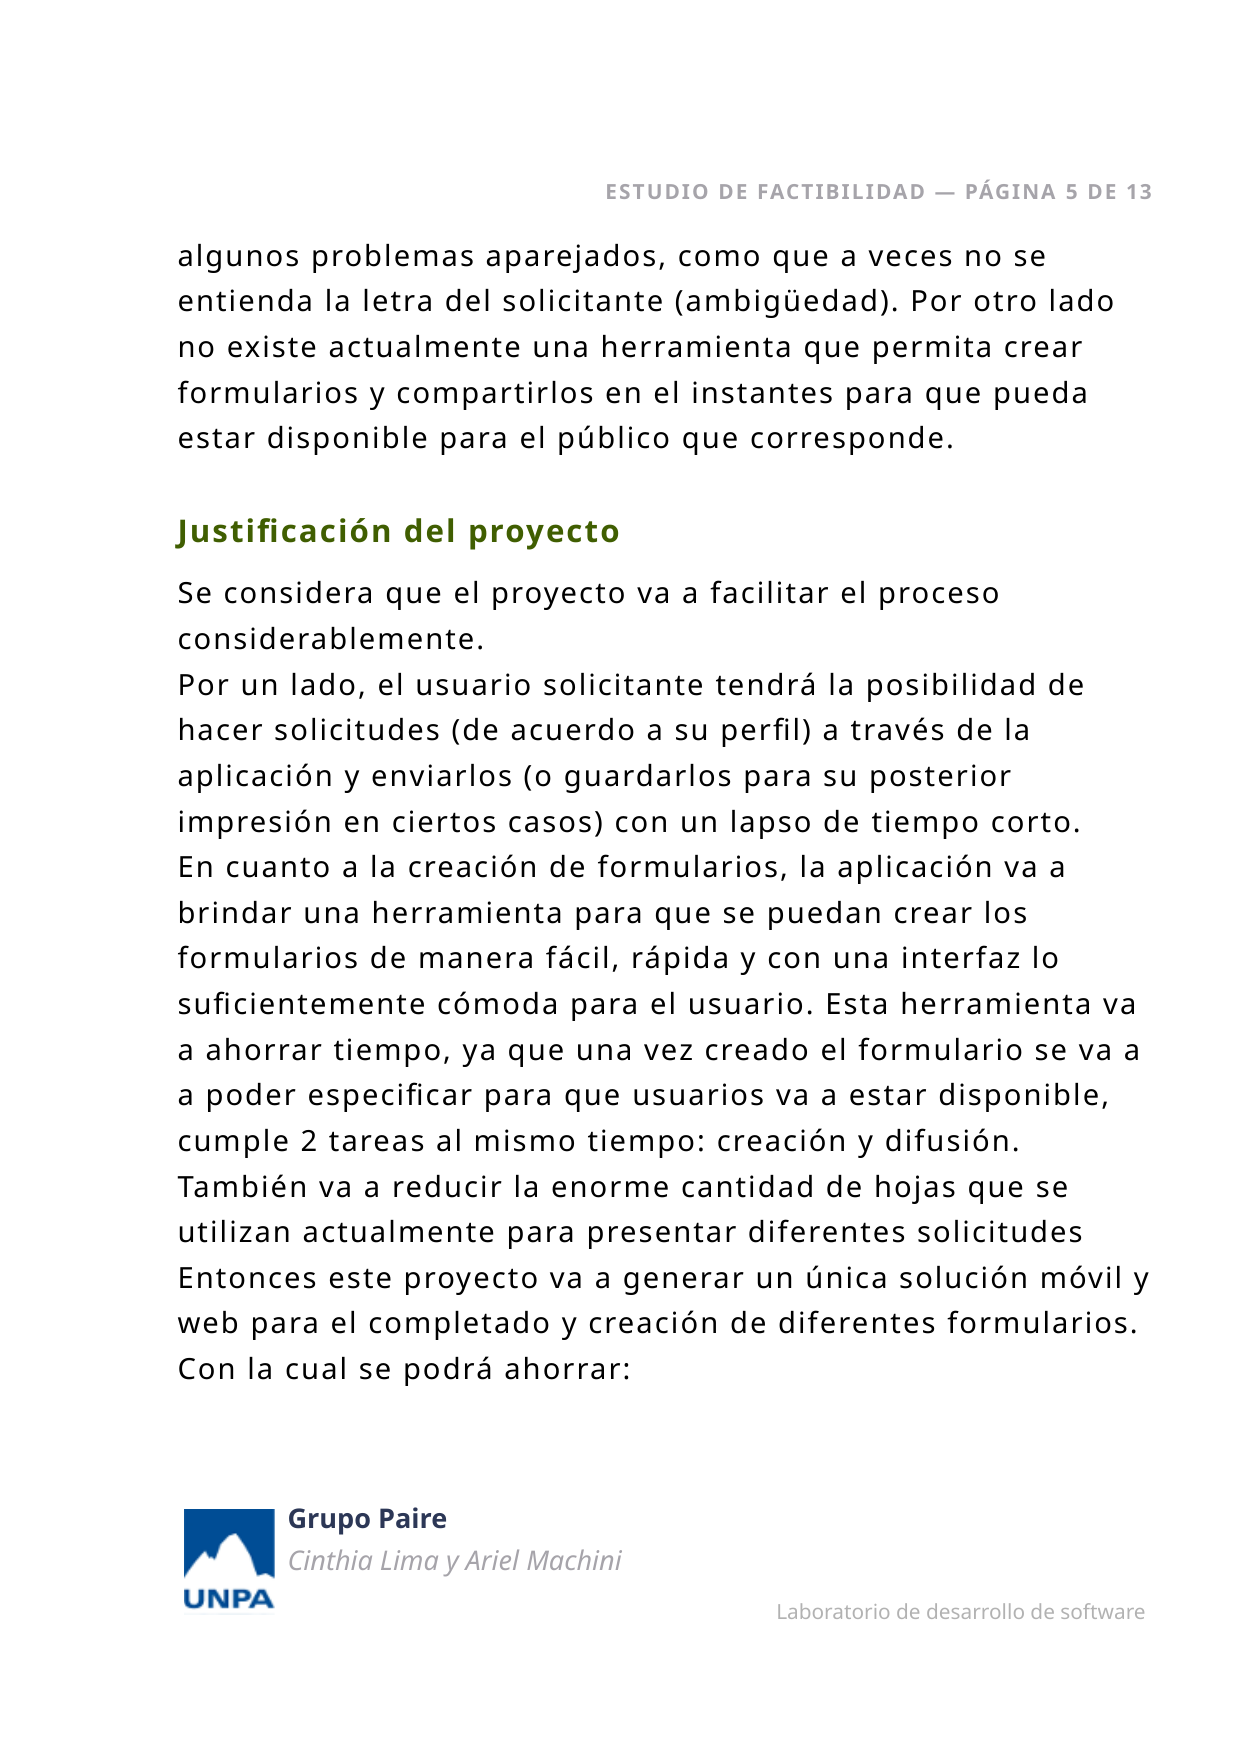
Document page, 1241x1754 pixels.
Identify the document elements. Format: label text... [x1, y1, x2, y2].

text En cuanto a la creación de formularios, la aplicación va a brindar una herramienta para que se puedan crear los formularios de manera fácil, rápida y con una interfaz lo suficientemente cómoda para el usuario. Esta herramienta va a ahorrar tiempo, ya que una vez creado el formulario se va a a poder especificar para que usuarios va a estar disponible, cumple 2 tareas al mismo tiempo: creación y difusión. También va a reducir la enorme cantidad de hojas que se utilizan actualmente para presentar diferentes solicitudes [177, 846, 1152, 1251]
text Por un lado, el usuario solicitante tendrá la posibilidad de hacer solicitudes (de acuerdo a su perfil) a través de la aplicación y enviarlos (o guardarlos para su posterior impresión en ciertos casos) con un lapso de tiempo corto. [177, 664, 1152, 841]
text Se considera que el proyecto va a facilitar el proceso considerablemente. [177, 573, 1152, 658]
text Entonces este proyecto va a generar un única solución móvil y web para el completado y creación de diferentes formularios. Con la cual se podrá ahorrar: [177, 1257, 1152, 1388]
text algunos problemas aparejados, como que a veces no se entienda la letra del solicitante (ambigüedad). Por otro lado no existe actualmente una herramienta que permita crear formularios y compartirlos en el instantes para que pueda estar disponible para el público que corresponde. [177, 235, 1152, 457]
picture [184, 1509, 275, 1615]
text Justificación del proyecto [177, 509, 1152, 551]
